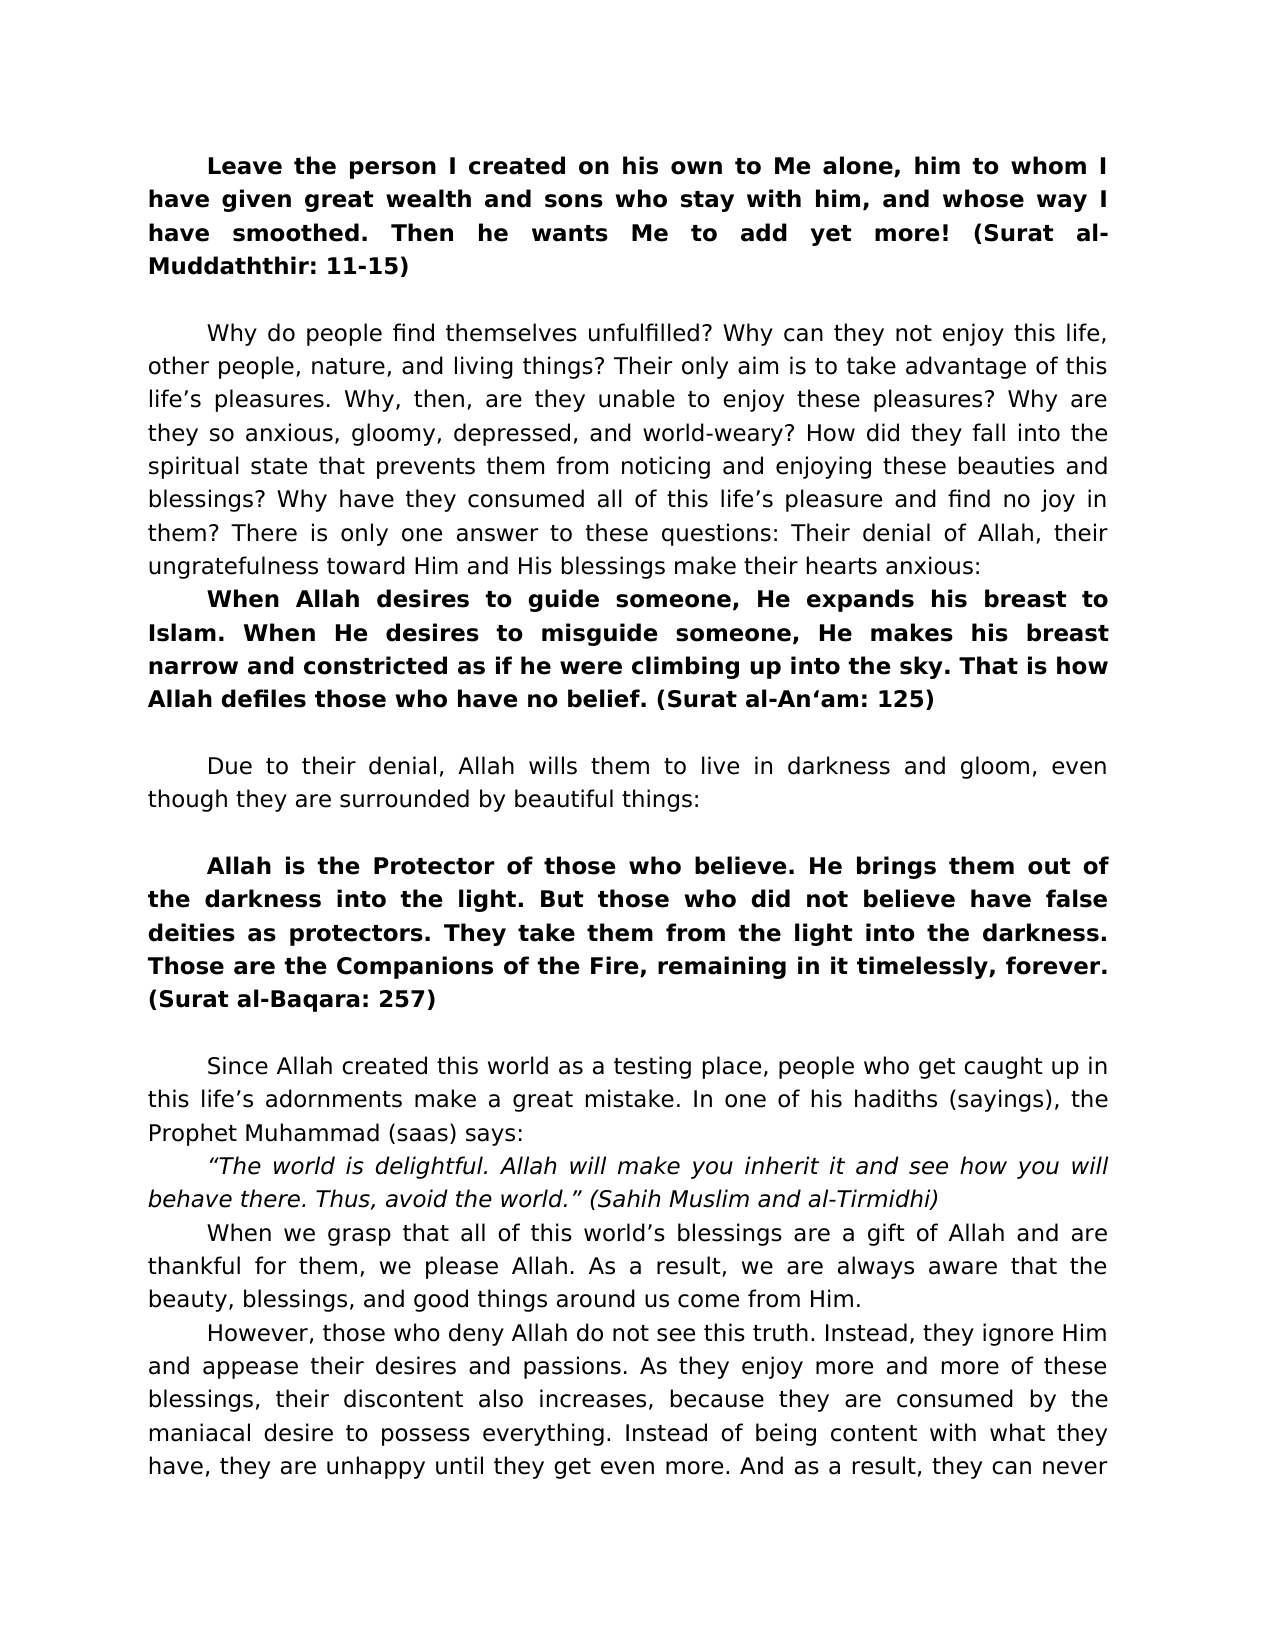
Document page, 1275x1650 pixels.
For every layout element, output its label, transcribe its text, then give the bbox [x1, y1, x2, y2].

text Why do people find themselves unfulfilled? Why can they not enjoy this life, other people, nature, and living things? Their only aim is to take advantage of this life’s pleasures. Why, then, are they unable to enjoy these pleasures? Why are they so anxious, gloomy, depressed, and world-weary? How did they fall into the spiritual state that prevents them from noticing and enjoying these beauties and blessings? Why have they consumed all of this life’s pleasure and find no joy in them? There is only one answer to these questions: Their denial of Allah, their ungratefulness toward Him and His blessings make their hearts anxious: [148, 314, 1110, 581]
text Since Allah created this world as a testing place, people who get caught up in this life’s adornments make a great mistake. In one of his hadiths (sayings), the Prophet Muhammad (saas) says: [148, 1048, 1110, 1148]
text However, those who deny Allah do not see this truth. Instead, they ignore Him and appease their desires and passions. As they enjoy more and more of these blessings, their discontent also increases, because they are consumed by the maniacal desire to possess everything. Instead of being content with what they have, they are unhappy until they get even more. And as a result, they can never [148, 1314, 1110, 1481]
text When Allah desires to guide someone, He expands his breast to Islam. When He desires to misguide someone, He makes his breast narrow and constricted as if he were climbing up into the sky. That is how Allah defiles those who have no belief. (Surat al-An‘am: 125) [148, 581, 1110, 714]
text Due to their denial, Allah wills them to live in darkness and gloom, even though they are surrounded by beautiful things: [148, 748, 1110, 814]
text Allah is the Protector of those who believe. He brings them out of the darkness into the light. But those who did not believe have false deities as protectors. They take them from the light into the darkness. Those are the Companions of the Fire, remaining in it timelessly, forever. (Surat al-Baqara: 257) [148, 848, 1110, 1014]
text When we grasp that all of this world’s blessings are a gift of Allah and are thankful for them, we please Allah. As a result, we are always aware that the beauty, blessings, and good things around us come from Him. [148, 1214, 1110, 1314]
text Leave the person I created on his own to Me alone, him to whom I have given great wealth and sons who stay with him, and whose way I have smoothed. Then he wants Me to add yet more! (Surat al-Muddaththir: 11-15) [148, 148, 1110, 281]
text “The world is delightful. Allah will make you inherit it and see how you will behave there. Thus, avoid the world.” (Sahih Muslim and al-Tirmidhi) [148, 1148, 1110, 1214]
